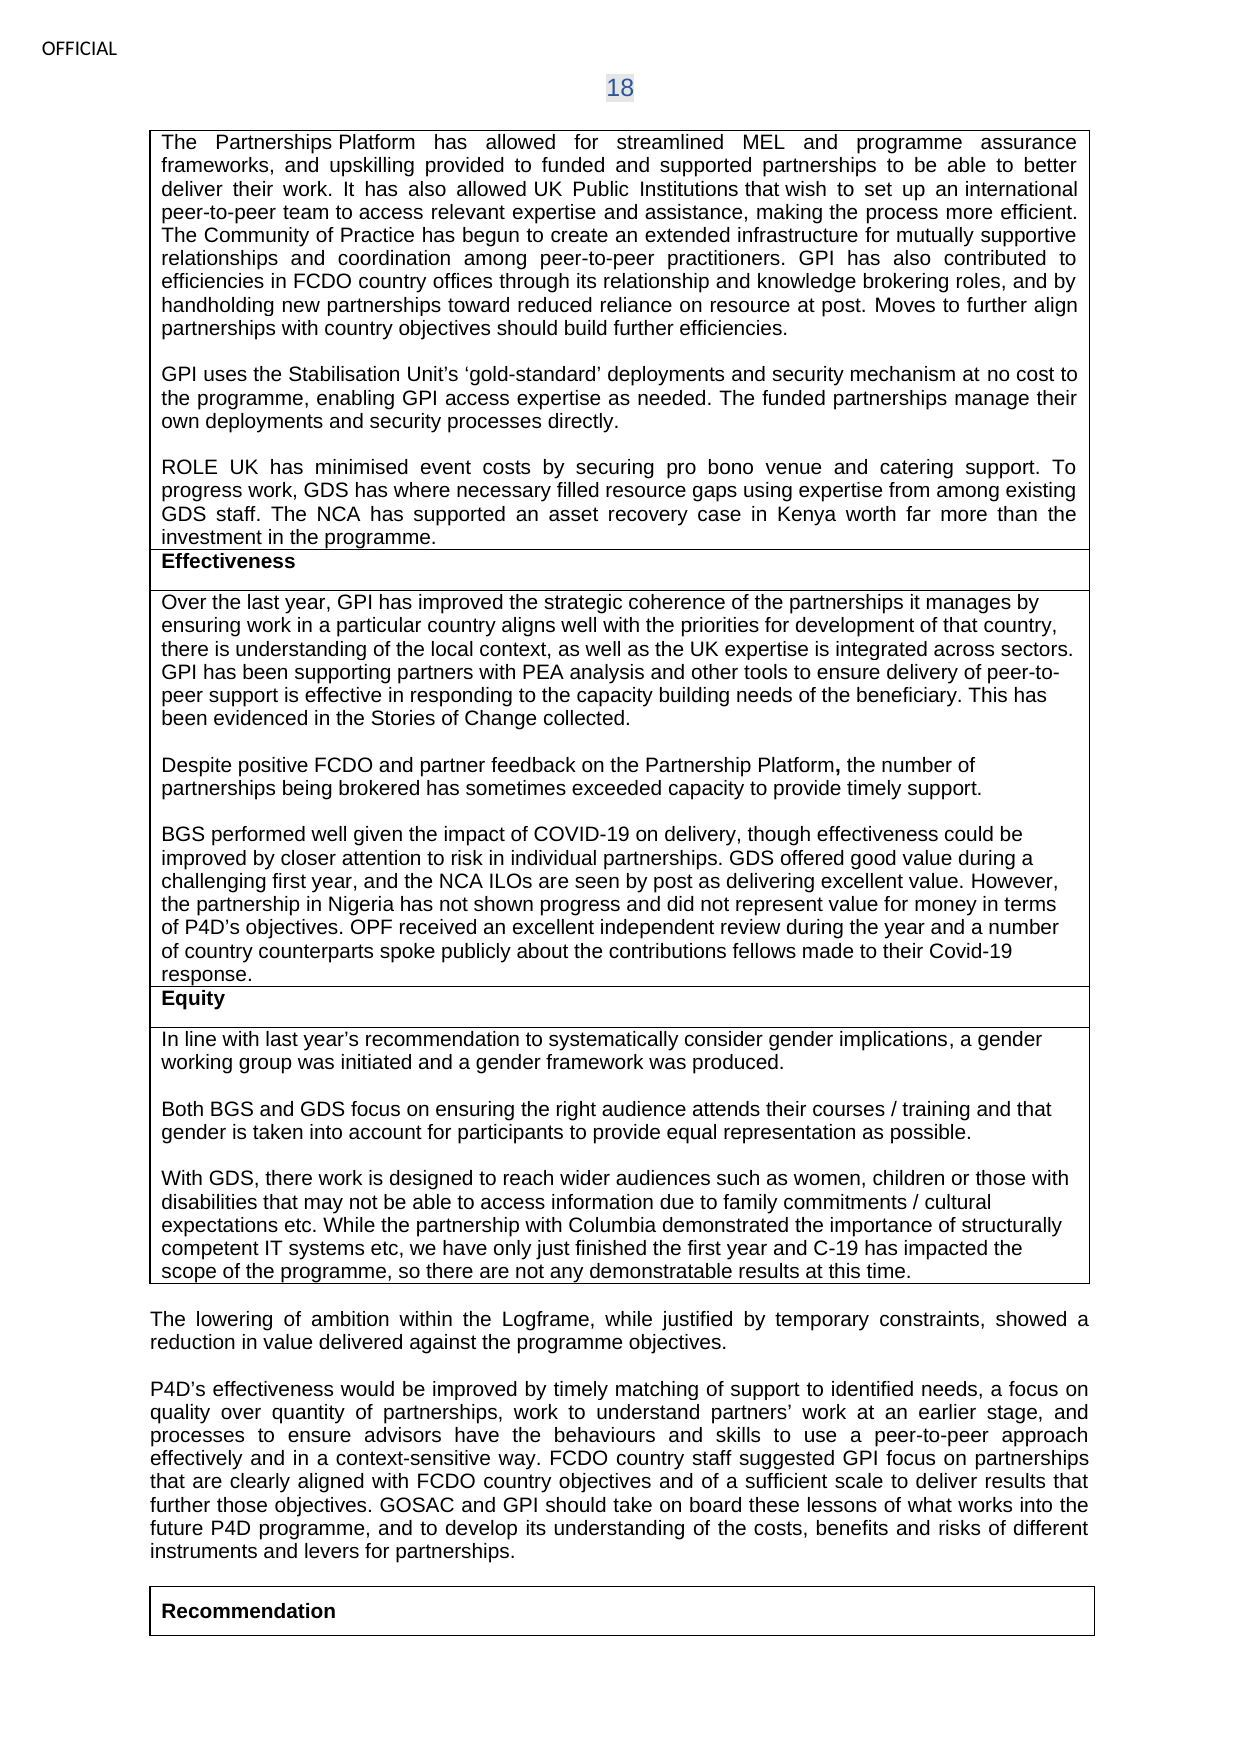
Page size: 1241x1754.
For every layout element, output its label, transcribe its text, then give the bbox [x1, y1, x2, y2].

table_cell The Partnerships Platform has allowed for streamlined MEL and programme assurance frameworks, and upskilling provided to funded and supported partnerships to be able to better deliver their work. It has also allowed UK Public Institutions that wish to set up an international peer-to-peer team to access relevant expertise and assistance, making the process more efficient. The Community of Practice has begun to create an extended infrastructure for mutually supportive relationships and coordination among peer-to-peer practitioners. GPI has also contributed to efficiencies in FCDO country offices through its relationship and knowledge brokering roles, and by handholding new partnerships toward reduced reliance on resource at post. Moves to further align partnerships with country objectives should build further efficiencies. GPI uses the Stabilisation Unit’s ‘gold-standard’ deployments and security mechanism at no cost to the programme, enabling GPI access expertise as needed. The funded partnerships manage their own deployments and security processes directly. ROLE UK has minimised event costs by securing pro bono venue and catering support. To progress work, GDS has where necessary filled resource gaps using expertise from among existing GDS staff. The NCA has supported an asset recovery case in Kenya worth far more than the investment in the programme. [151, 131, 1089, 549]
table_cell Effectiveness [151, 550, 1089, 590]
text The lowering of ambition within the Logframe, while justified by temporary constraints, showed a reduction in value delivered against the programme objectives. [150, 1307, 1090, 1354]
text P4D’s effectiveness would be improved by timely matching of support to identified needs, a focus on quality over quantity of partnerships, work to understand partners’ work at an earlier stage, and processes to ensure advisors have the behaviours and skills to use a peer-to-peer approach effectively and in a context-sensitive way. FCDO country staff suggested GPI focus on partnerships that are clearly aligned with FCDO country objectives and of a sufficient scale to deliver results that further those objectives. GOSAC and GPI should take on board these lessons of what works into the future P4D programme, and to develop its understanding of the costs, benefits and risks of different instruments and levers for partnerships. [150, 1377, 1090, 1563]
table_cell Over the last year, GPI has improved the strategic coherence of the partnerships it manages by ensuring work in a particular country aligns well with the priorities for development of that country, there is understanding of the local context, as well as the UK expertise is integrated across sectors. GPI has been supporting partners with PEA analysis and other tools to ensure delivery of peer-to-peer support is effective in responding to the capacity building needs of the beneficiary. This has been evidenced in the Stories of Change collected. Despite positive FCDO and partner feedback on the Partnership Platform, the number of partnerships being brokered has sometimes exceeded capacity to provide timely support. BGS performed well given the impact of COVID-19 on delivery, though effectiveness could be improved by closer attention to risk in individual partnerships. GDS offered good value during a challenging first year, and the NCA ILOs are seen by post as delivering excellent value. However, the partnership in Nigeria has not shown progress and did not represent value for money in terms of P4D’s objectives. OPF received an excellent independent review during the year and a number of country counterparts spoke publicly about the contributions fellows made to their Covid-19 response. [151, 591, 1089, 986]
table_cell In line with last year’s recommendation to systematically consider gender implications, a gender working group was initiated and a gender framework was produced. Both BGS and GDS focus on ensuring the right audience attends their courses / training and that gender is taken into account for participants to provide equal representation as possible. With GDS, there work is designed to reach wider audiences such as women, children or those with disabilities that may not be able to access information due to family commitments / cultural expectations etc. While the partnership with Columbia demonstrated the importance of structurally competent IT systems etc, we have only just finished the first year and C-19 has impacted the scope of the programme, so there are not any demonstratable results at this time. [151, 1028, 1089, 1283]
table_header Recommendation [151, 1587, 1094, 1635]
table_cell Equity [151, 987, 1089, 1027]
